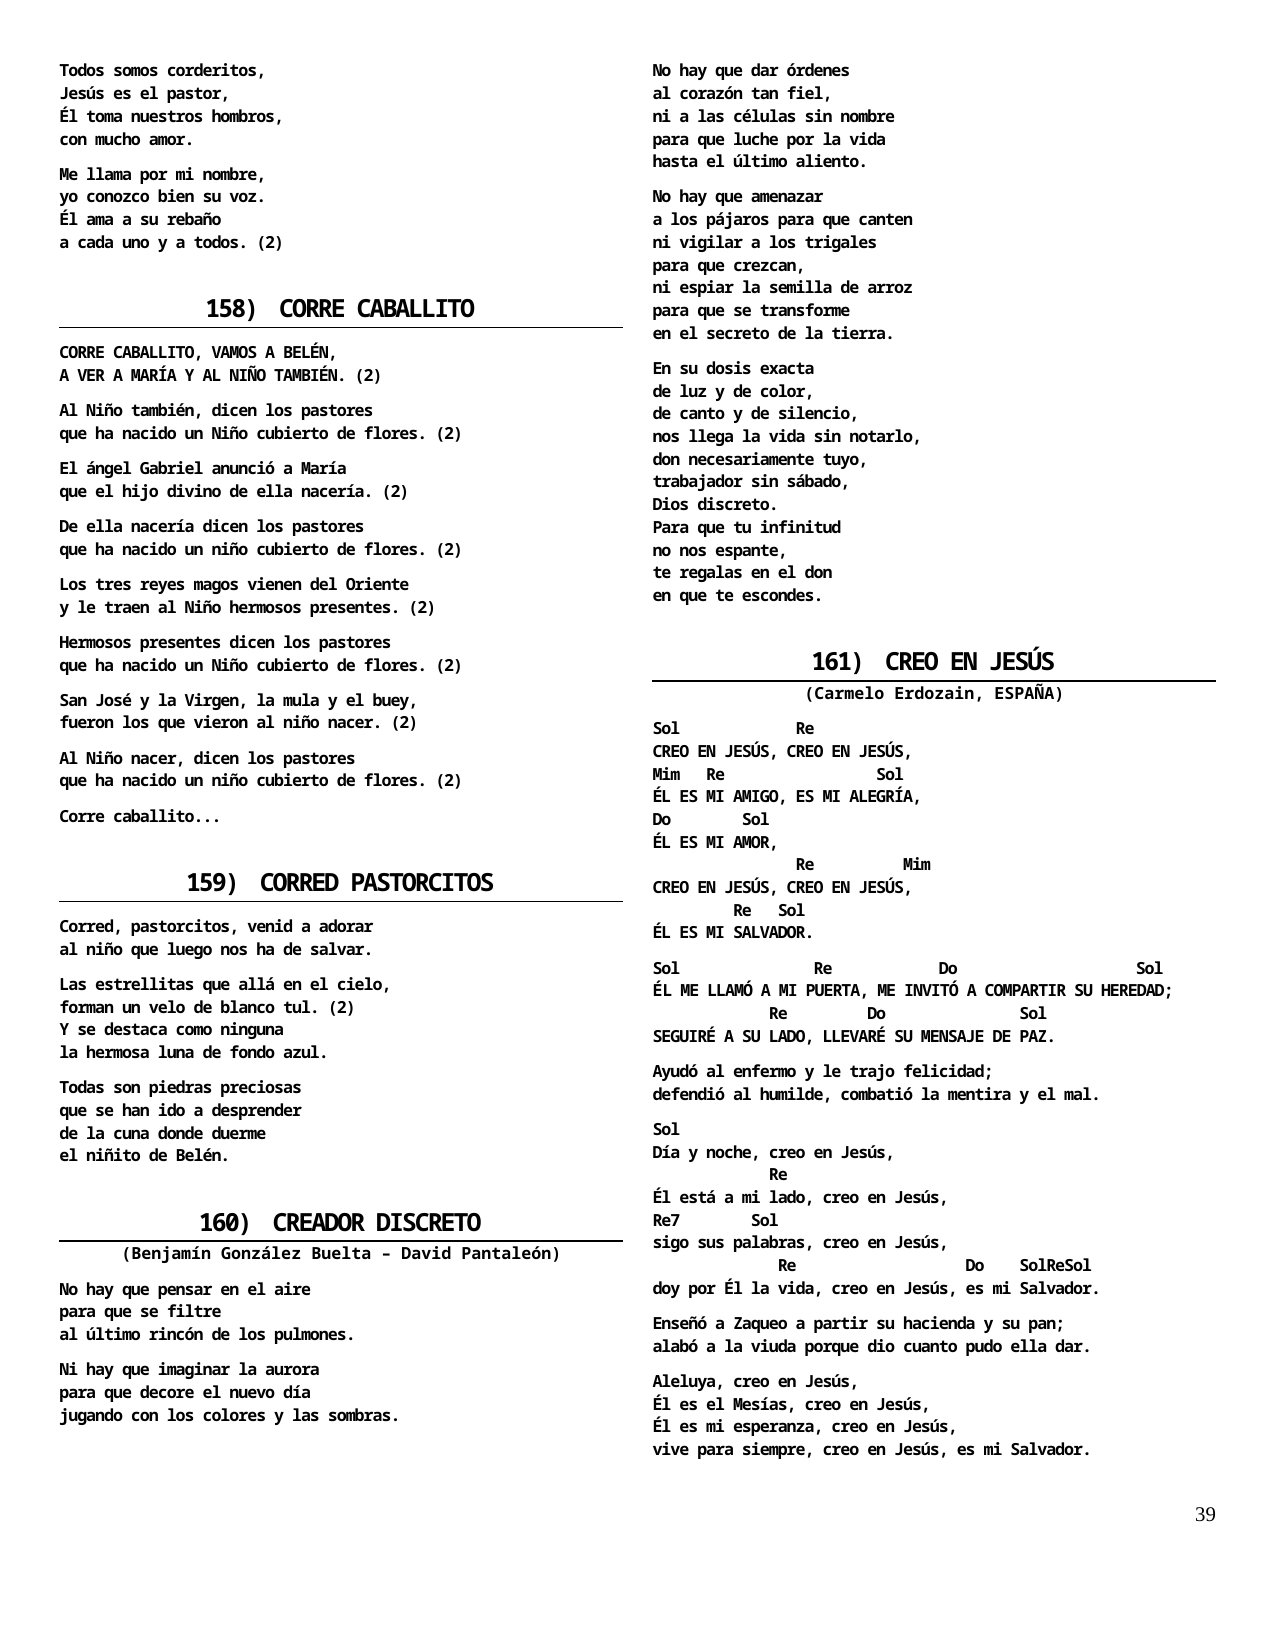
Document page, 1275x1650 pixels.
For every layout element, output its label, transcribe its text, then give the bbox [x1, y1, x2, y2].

text (Benjamín González Buelta – David Pantaleón) [59, 1242, 623, 1265]
subtitle Corred Pastorcitos [59, 864, 623, 901]
text CORRE CABALLITO, VAMOS A BELÉN, A VER A MARÍA Y AL NIÑO TAMBIÉN. (2) [59, 341, 623, 386]
text Corred, pastorcitos, venid a adorar al niño que luego nos ha de salvar. [59, 915, 623, 960]
text Sol Día y noche, creo en Jesús, Re Él está a mi lado, creo en Jesús, Re7 Sol sigo sus palabras, creo en Jesús, Re Do SolReSol doy por Él la vida, creo en Jesús, es mi Salvador. [652, 1118, 1216, 1299]
text No hay que amenazar a los pájaros para que canten ni vigilar a los trigales para que crezcan, ni espiar la semilla de arroz para que se transforme en el secreto de la tierra. [652, 185, 1216, 344]
text Hermosos presentes dicen los pastores que ha nacido un Niño cubierto de flores. (2) [59, 631, 623, 676]
text Al Niño también, dicen los pastores que ha nacido un Niño cubierto de flores. (2) [59, 399, 623, 444]
text Todas son piedras preciosas que se han ido a desprender de la cuna donde duerme el niñito de Belén. [59, 1076, 623, 1167]
text San José y la Virgen, la mula y el buey, fueron los que vieron al niño nacer. (2) [59, 688, 623, 734]
text No hay que dar órdenes al corazón tan fiel, ni a las células sin nombre para que luche por la vida hasta el último aliento. [652, 59, 1216, 173]
text Los tres reyes magos vienen del Oriente y le traen al Niño hermosos presentes. (2) [59, 573, 623, 618]
text De ella nacería dicen los pastores que ha nacido un niño cubierto de flores. (2) [59, 515, 623, 560]
text Sol Re CREO EN JESÚS, CREO EN JESÚS, Mim Re Sol ÉL ES MI AMIGO, ES MI ALEGRÍA, Do Sol ÉL ES MI AMOR, Re Mim CREO EN JESÚS, CREO EN JESÚS, Re Sol ÉL ES MI SALVADOR. [652, 717, 1216, 944]
text Ayudó al enfermo y le trajo felicidad; defendió al humilde, combatió la mentira y el mal. [652, 1060, 1216, 1105]
subtitle Corre Caballito [59, 291, 623, 327]
text (Carmelo Erdozain, ESPAÑA) [652, 682, 1216, 704]
text Corre caballito... [59, 804, 623, 827]
text En su dosis exacta de luz y de color, de canto y de silencio, nos llega la vida sin notarlo, don necesariamente tuyo, trabajador sin sábado, Dios discreto. Para que tu infinitud no nos espante, te regalas en el don en que te escondes. [652, 357, 1216, 606]
text Me llama por mi nombre, yo conozco bien su voz. Él ama a su rebaño a cada uno y a todos. (2) [59, 162, 623, 253]
text El ángel Gabriel anunció a María que el hijo divino de ella nacería. (2) [59, 457, 623, 502]
text Sol Re Do Sol Él me llamó a mi puerta, me invitó a compartir su heredad; Re Do Sol seguiré a su lado, llevaré su mensaje de paz. [652, 956, 1216, 1047]
text Todos somos corderitos, Jesús es el pastor, Él toma nuestros hombros, con mucho amor. [59, 59, 623, 150]
text Al Niño nacer, dicen los pastores que ha nacido un niño cubierto de flores. (2) [59, 746, 623, 792]
text No hay que pensar en el aire para que se filtre al último rincón de los pulmones. [59, 1277, 623, 1345]
subtitle Creador Discreto [59, 1204, 623, 1240]
subtitle Creo En Jesús [652, 644, 1216, 680]
text Enseñó a Zaqueo a partir su hacienda y su pan; alabó a la viuda porque dio cuanto pudo ella dar. [652, 1312, 1216, 1357]
text Las estrellitas que allá en el cielo, forman un velo de blanco tul. (2) Y se destaca como ninguna la hermosa luna de fondo azul. [59, 973, 623, 1063]
text Aleluya, creo en Jesús, Él es el Mesías, creo en Jesús, Él es mi esperanza, creo en Jesús, vive para siempre, creo en Jesús, es mi Salvador. [652, 1370, 1216, 1461]
text Ni hay que imaginar la aurora para que decore el nuevo día jugando con los colores y las sombras. [59, 1358, 623, 1426]
